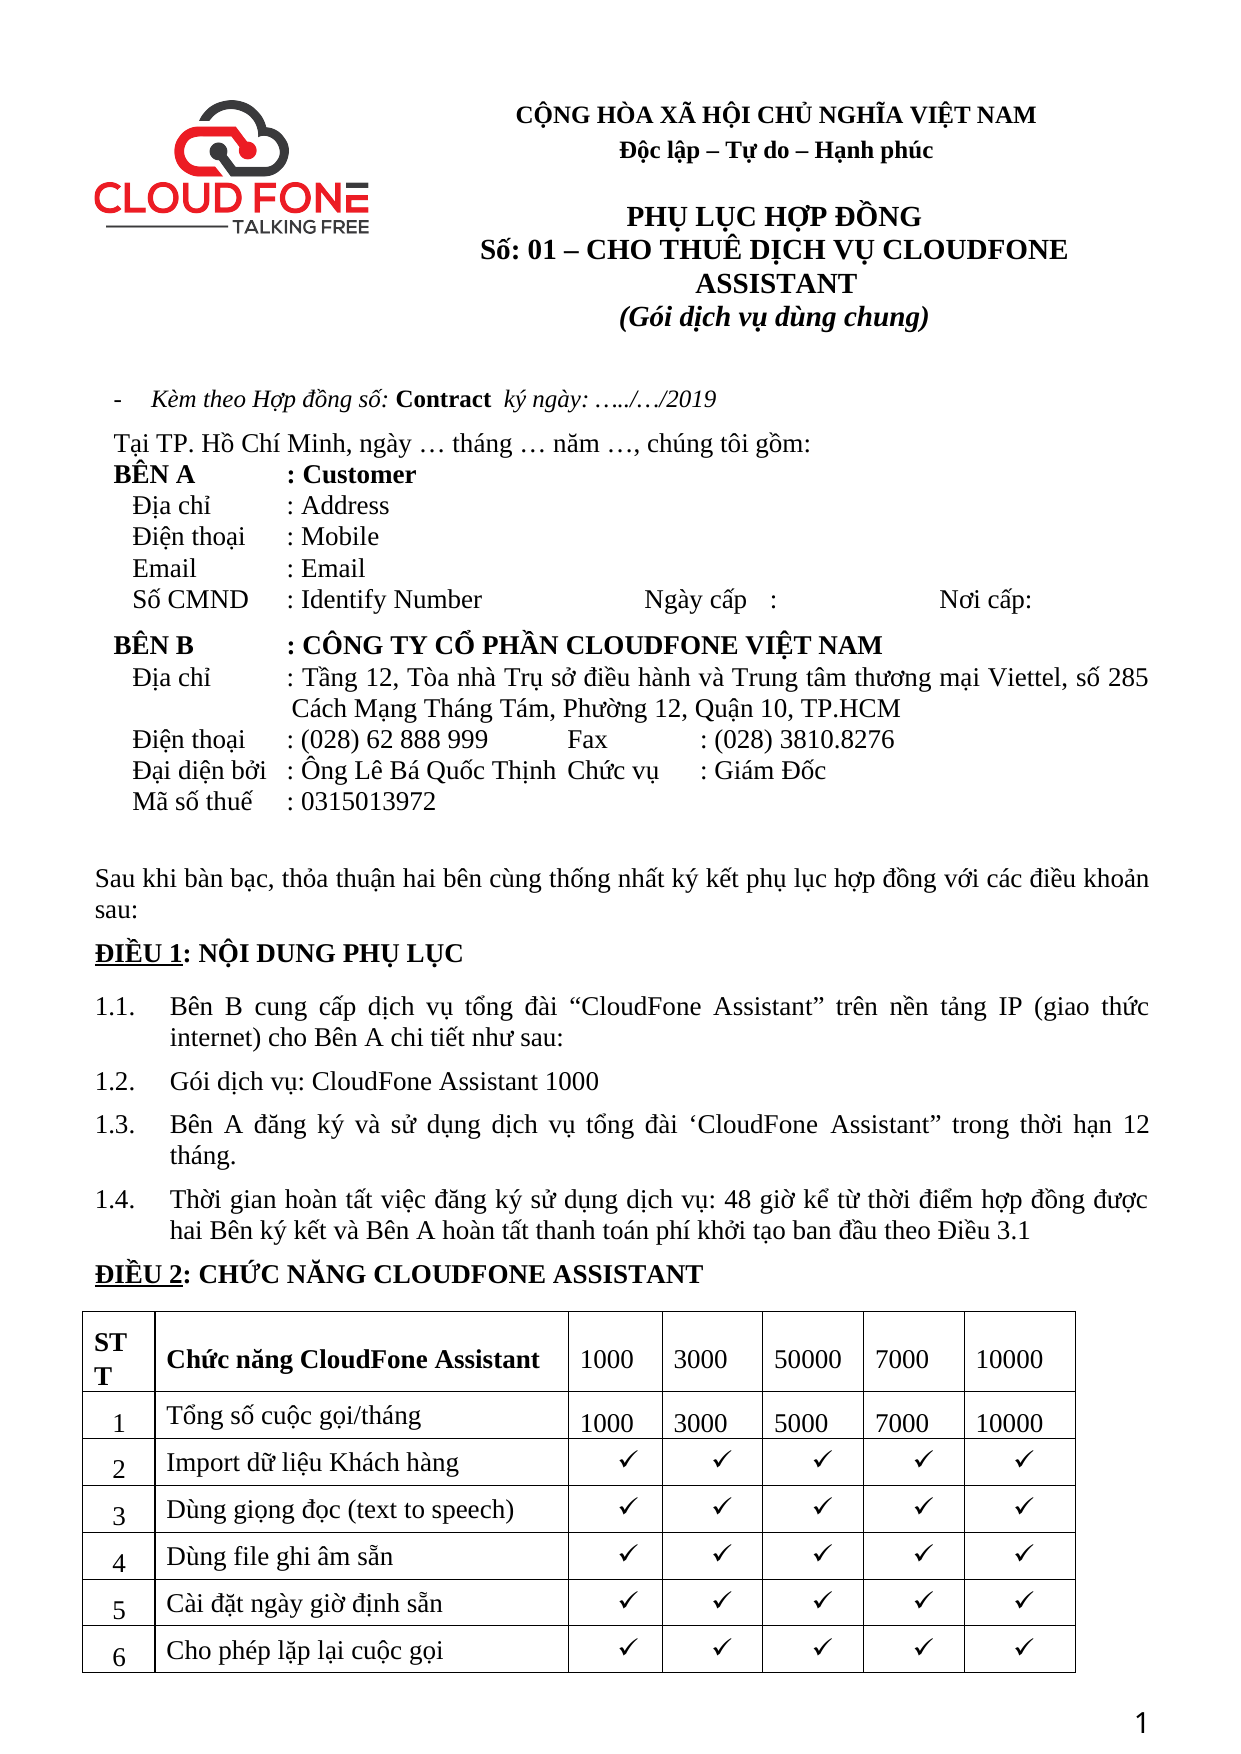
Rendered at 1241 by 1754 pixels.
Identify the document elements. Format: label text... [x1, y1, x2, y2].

table_cell [763, 1486, 863, 1532]
text Mã số thuế : 0315013972 [132, 785, 1150, 816]
table_cell 6 [83, 1626, 154, 1672]
subtitle ĐIỀU 1: NỘI DUNG PHỤ LỤC [94, 937, 1150, 968]
table_cell [965, 1626, 1075, 1672]
table_header STT [83, 1312, 154, 1391]
table_cell 2 [83, 1439, 154, 1485]
text BÊN A : Customer [113, 458, 1150, 489]
table_cell 5000 [763, 1392, 863, 1438]
table_cell [569, 1486, 662, 1532]
text Điện thoại : (028) 62 888 999 Fax : (028) 3810.8276 [94, 723, 1150, 754]
list Bên A đăng ký và sử dụng dịch vụ tổng đài ‘CloudFone Assistant” trong thời hạn 12 tháng. [94, 1108, 1150, 1171]
table_cell [965, 1439, 1075, 1485]
text Tại TP. Hồ Chí Minh, ngày … tháng … năm …, chúng tôi gồm: [94, 425, 1150, 458]
table_cell 7000 [864, 1392, 964, 1438]
table_cell [569, 1626, 662, 1672]
table_cell 3000 [663, 1392, 762, 1438]
table_cell Cài đặt ngày giờ định sẵn [156, 1580, 568, 1625]
table_cell Import dữ liệu Khách hàng [156, 1439, 568, 1485]
table_cell [663, 1439, 762, 1485]
text Số CMND : Identify Number Ngày cấp : Nơi cấp: [132, 583, 1195, 614]
table_cell [763, 1439, 863, 1485]
table_header CỘNG HÒA XÃ HỘI CHỦ NGHĨA VIỆT NAM Độc lập – Tự do – Hạnh phúc PHỤ LỤC HỢP ĐỒNG Số: 01 – CHO THUÊ DỊCH VỤ CLOUDFONE ASSISTANT (Gói dịch vụ dùng chung) [414, 94, 1138, 367]
text Đại diện bởi : Ông Lê Bá Quốc Thịnh Chức vụ : Giám Đốc [94, 754, 1150, 785]
list Kèm theo Hợp đồng số: Contract ký ngày: …../…/2019 [113, 379, 1150, 412]
text Điện thoại : Mobile [94, 521, 1150, 552]
table_cell 1000 [569, 1392, 662, 1438]
table_cell Dùng giọng đọc (text to speech) [156, 1486, 568, 1532]
table_cell 1 [83, 1392, 154, 1438]
list Thời gian hoàn tất việc đăng ký sử dụng dịch vụ: 48 giờ kể từ thời điểm hợp đồng được hai Bên ký kết và Bên A hoàn tất thanh toán phí khởi tạo ban đầu theo Điều 3.1 [94, 1183, 1150, 1245]
table_cell [763, 1626, 863, 1672]
table_cell [965, 1580, 1075, 1625]
table_cell Cho phép lặp lại cuộc gọi [156, 1626, 568, 1672]
table_header 3000 [663, 1312, 762, 1391]
table_cell [663, 1533, 762, 1578]
table_cell Dùng file ghi âm sẵn [156, 1533, 568, 1578]
table_cell [763, 1580, 863, 1625]
table_cell Tổng số cuộc gọi/tháng [156, 1392, 568, 1438]
table_cell [965, 1486, 1075, 1532]
table_cell 5 [83, 1580, 154, 1625]
subtitle ĐIỀU 2: CHỨC NĂNG CLOUDFONE ASSISTANT [94, 1258, 1150, 1289]
table_cell [864, 1533, 964, 1578]
text Địa chỉ : Tầng 12, Tòa nhà Trụ sở điều hành và Trung tâm thương mại Viettel, số 285 Cách Mạng Tháng Tám, Phường 12, Quận 10, TP.HCM [132, 661, 1150, 723]
text BÊN B : CÔNG TY CỔ PHẦN CLOUDFONE VIỆT NAM [94, 629, 1150, 661]
table_header 7000 [864, 1312, 964, 1391]
table_cell [569, 1439, 662, 1485]
table_header 10000 [965, 1312, 1075, 1391]
list Bên B cung cấp dịch vụ tổng đài “CloudFone Assistant” trên nền tảng IP (giao thức internet) cho Bên A chi tiết như sau: [94, 990, 1150, 1052]
table_cell [864, 1439, 964, 1485]
table_cell [864, 1626, 964, 1672]
table_cell [569, 1533, 662, 1578]
text Sau khi bàn bạc, thỏa thuận hai bên cùng thống nhất ký kết phụ lục hợp đồng với các điều khoản sau: [94, 862, 1150, 924]
table_cell 10000 [965, 1392, 1075, 1438]
table_cell [663, 1580, 762, 1625]
table_cell [569, 1580, 662, 1625]
table_cell [965, 1533, 1075, 1578]
picture [94, 100, 369, 234]
table_cell 4 [83, 1533, 154, 1578]
table_header [83, 94, 414, 367]
text Địa chỉ : Address [94, 489, 1150, 521]
table_cell 3 [83, 1486, 154, 1532]
table_cell [864, 1580, 964, 1625]
table_cell [763, 1533, 863, 1578]
table_cell [663, 1486, 762, 1532]
table_cell [864, 1486, 964, 1532]
table_header Chức năng CloudFone Assistant [156, 1312, 568, 1391]
list Gói dịch vụ: CloudFone Assistant 1000 [94, 1065, 1150, 1096]
table_cell [663, 1626, 762, 1672]
table_header 1000 [569, 1312, 662, 1391]
text Email : Email [94, 552, 1150, 583]
table_header 50000 [763, 1312, 863, 1391]
